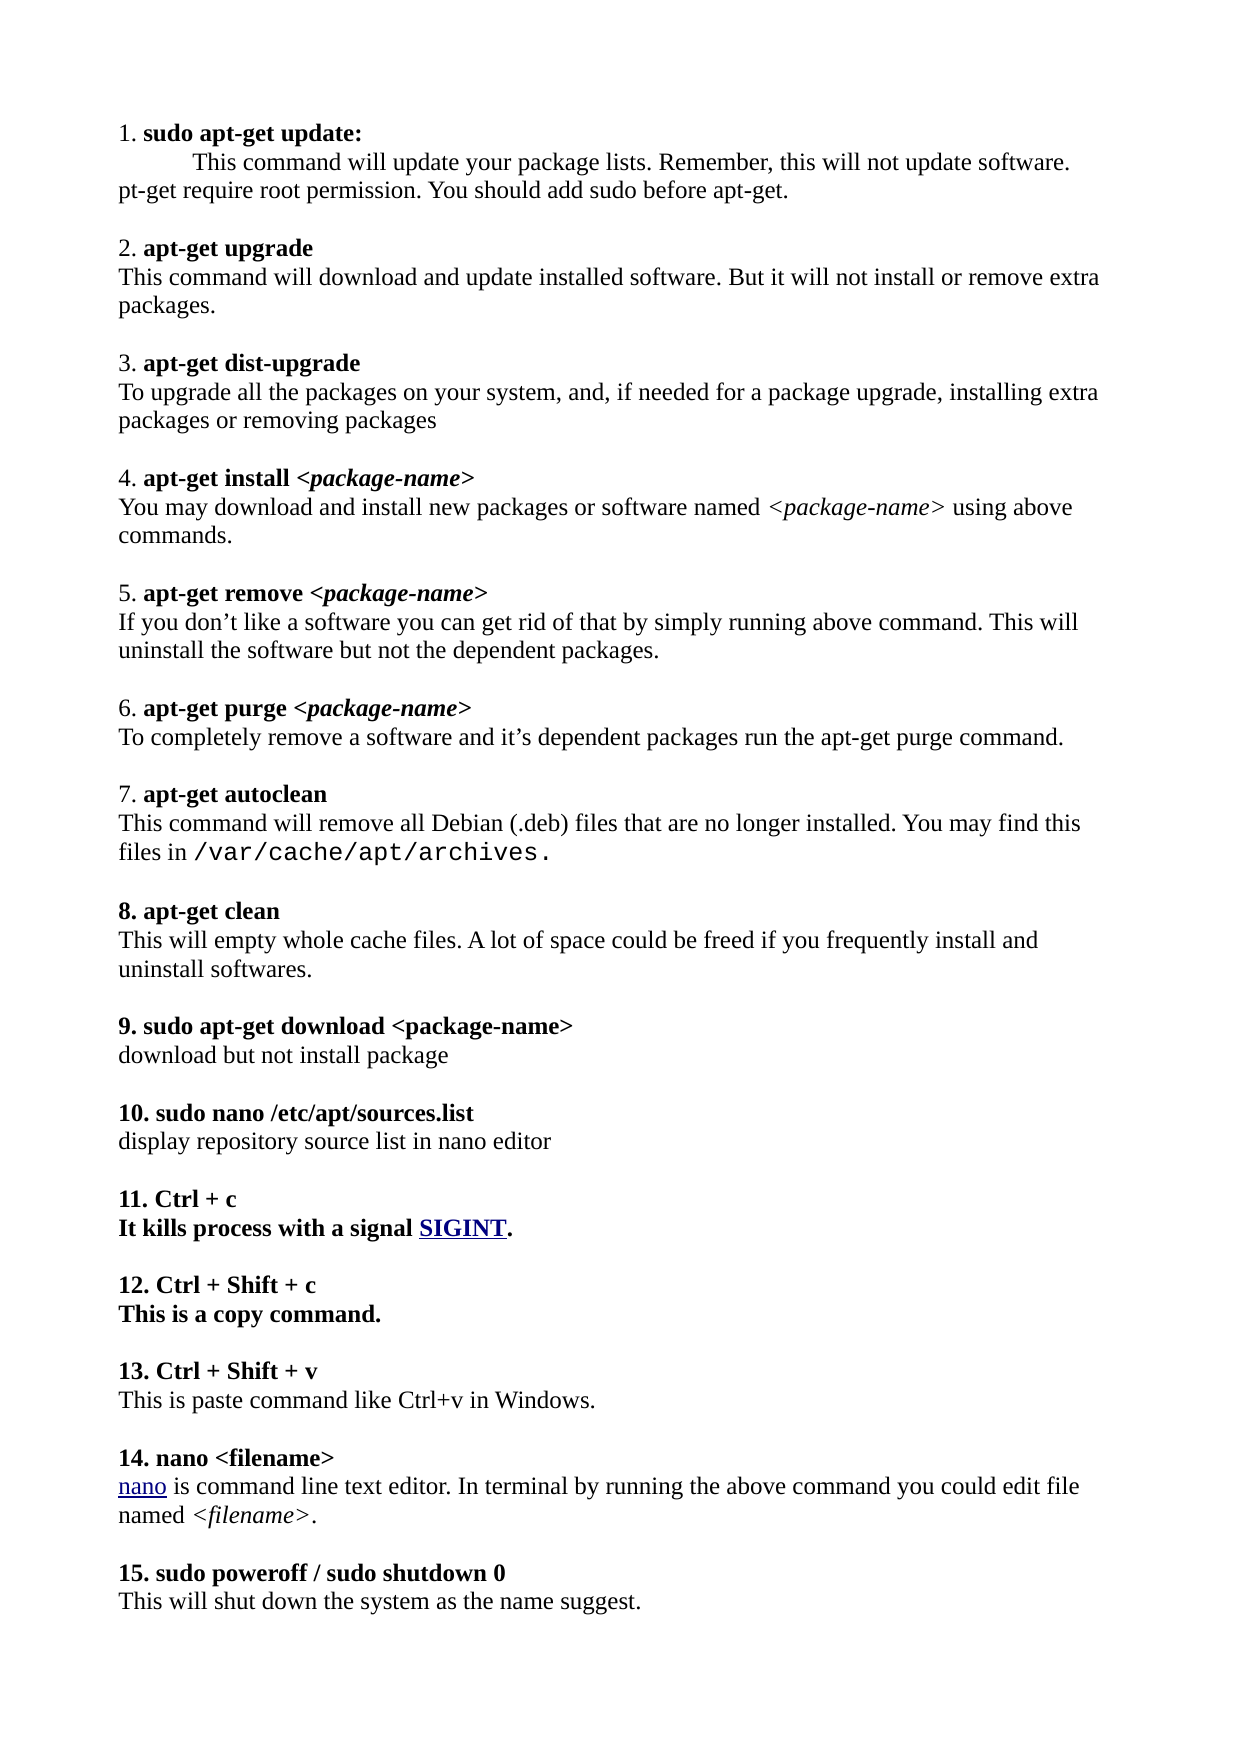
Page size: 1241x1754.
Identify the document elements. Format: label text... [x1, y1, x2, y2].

text 2. apt-get upgrade This command will download and update installed software. But it will not install or remove extra packages. [118, 233, 1122, 319]
text 5. apt-get remove <package-name> If you don’t like a software you can get rid of that by simply running above command. This will uninstall the software but not the dependent packages. [118, 578, 1122, 664]
text 4. apt-get install <package-name> You may download and install new packages or software named <package-name> using above commands. [118, 463, 1122, 549]
text 15. sudo poweroff / sudo shutdown 0 This will shut down the system as the name suggest. [118, 1558, 1122, 1615]
text 8. apt-get clean This will empty whole cache files. A lot of space could be freed if you frequently install and uninstall softwares. [118, 896, 1122, 983]
text 14. nano <filename> nano is command line text editor. In terminal by running the above command you could edit file named <filename>. [118, 1443, 1122, 1529]
text 10. sudo nano /etc/apt/sources.list display repository source list in nano editor [118, 1098, 1122, 1155]
text 11. Ctrl + c It kills process with a signal SIGINT. [118, 1184, 1122, 1241]
text 6. apt-get purge <package-name> To completely remove a software and it’s dependent packages run the apt-get purge command. [118, 693, 1122, 751]
text pt-get require root permission. You should add sudo before apt-get. [118, 176, 1122, 204]
text 1. sudo apt-get update: [118, 118, 1122, 147]
text 12. Ctrl + Shift + c This is a copy command. [118, 1270, 1122, 1328]
text This command will update your package lists. Remember, this will not update software. [118, 147, 1122, 176]
text 7. apt-get autoclean This command will remove all Debian (.deb) files that are no longer installed. You may find this files in /var/cache/apt/archives. [118, 779, 1122, 868]
text 3. apt-get dist-upgrade To upgrade all the packages on your system, and, if needed for a package upgrade, installing extra packages or removing packages [118, 348, 1122, 434]
text 9. sudo apt-get download <package-name> download but not install package [118, 1011, 1122, 1069]
text 13. Ctrl + Shift + v This is paste command like Ctrl+v in Windows. [118, 1356, 1122, 1414]
